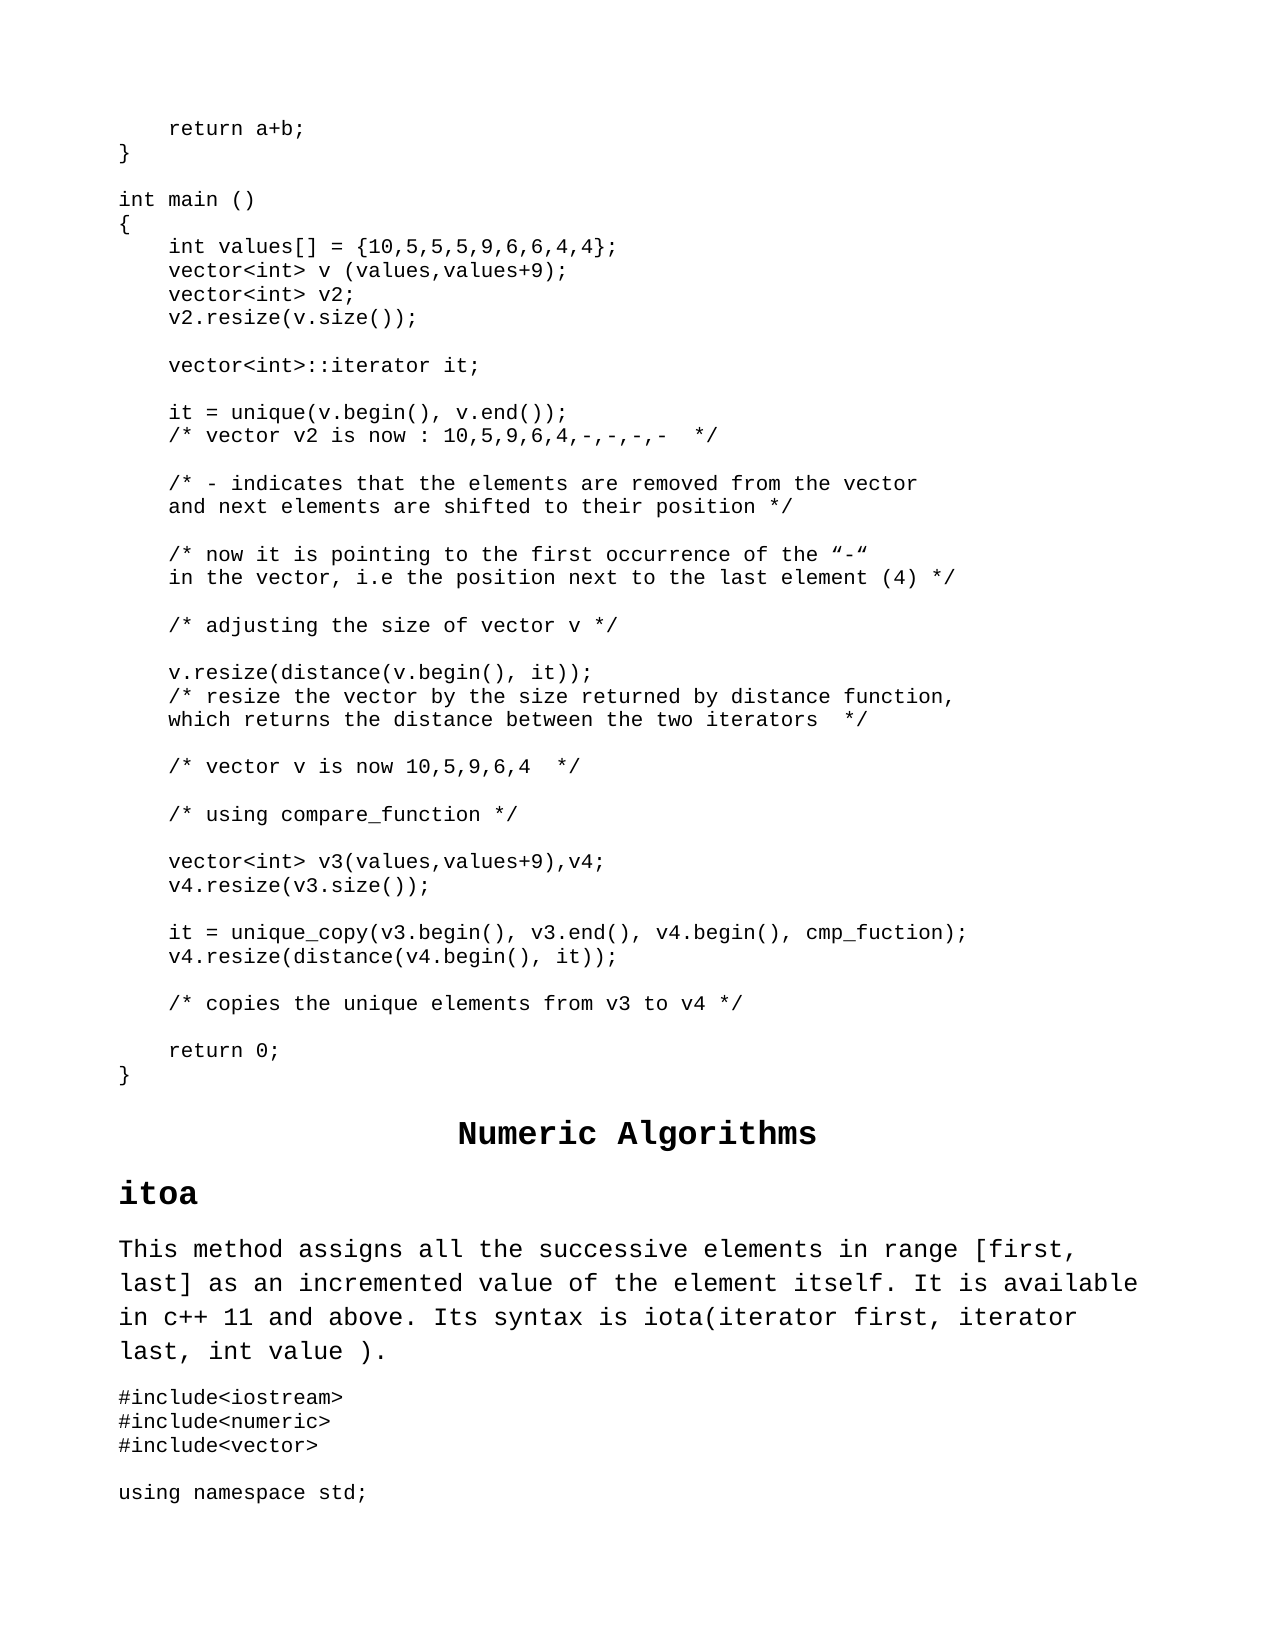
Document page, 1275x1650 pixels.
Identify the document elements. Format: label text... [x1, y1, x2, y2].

text { [118, 213, 1157, 236]
text } [118, 1064, 1157, 1088]
text This method assigns all the successive elements in range [first, last] as an incremented value of the element itself. It is available in c++ 11 and above. Its syntax is iota(iterator first, iterator last, int value ). [118, 1237, 1157, 1367]
text return a+b; [118, 118, 1157, 142]
text #include<iostream> [118, 1387, 1157, 1411]
text itoa [118, 1177, 1157, 1215]
text v4.resize(v3.size()); [118, 875, 1157, 898]
text in the vector, i.e the position next to the last element (4) */ [118, 567, 1157, 591]
text vector<int> v3(values,values+9),v4; [118, 851, 1157, 875]
text int values[] = {10,5,5,5,9,6,6,4,4}; [118, 236, 1157, 260]
text which returns the distance between the two iterators */ [118, 709, 1157, 733]
text /* using compare_function */ [118, 804, 1157, 827]
text /* now it is pointing to the first occurrence of the “-“ [118, 544, 1157, 567]
text vector<int> v (values,values+9); [118, 260, 1157, 284]
text using namespace std; [118, 1482, 1157, 1506]
text #include<vector> [118, 1434, 1157, 1458]
text it = unique(v.begin(), v.end()); [118, 402, 1157, 426]
text vector<int>::iterator it; [118, 354, 1157, 378]
text /* vector v is now 10,5,9,6,4 */ [118, 757, 1157, 780]
text return 0; [118, 1040, 1157, 1064]
text v4.resize(distance(v4.begin(), it)); [118, 946, 1157, 969]
text /* - indicates that the elements are removed from the vector [118, 473, 1157, 496]
text /* adjusting the size of vector v */ [118, 615, 1157, 638]
text /* resize the vector by the size returned by distance function, [118, 686, 1157, 709]
text vector<int> v2; [118, 284, 1157, 307]
text int main () [118, 189, 1157, 213]
text v2.resize(v.size()); [118, 307, 1157, 331]
text it = unique_copy(v3.begin(), v3.end(), v4.begin(), cmp_fuction); [118, 922, 1157, 946]
text /* vector v2 is now : 10,5,9,6,4,-,-,-,- */ [118, 426, 1157, 449]
text and next elements are shifted to their position */ [118, 496, 1157, 520]
text v.resize(distance(v.begin(), it)); [118, 662, 1157, 686]
text } [118, 142, 1157, 165]
text Numeric Algorithms [118, 1117, 1157, 1155]
text #include<numeric> [118, 1411, 1157, 1434]
text /* copies the unique elements from v3 to v4 */ [118, 993, 1157, 1017]
